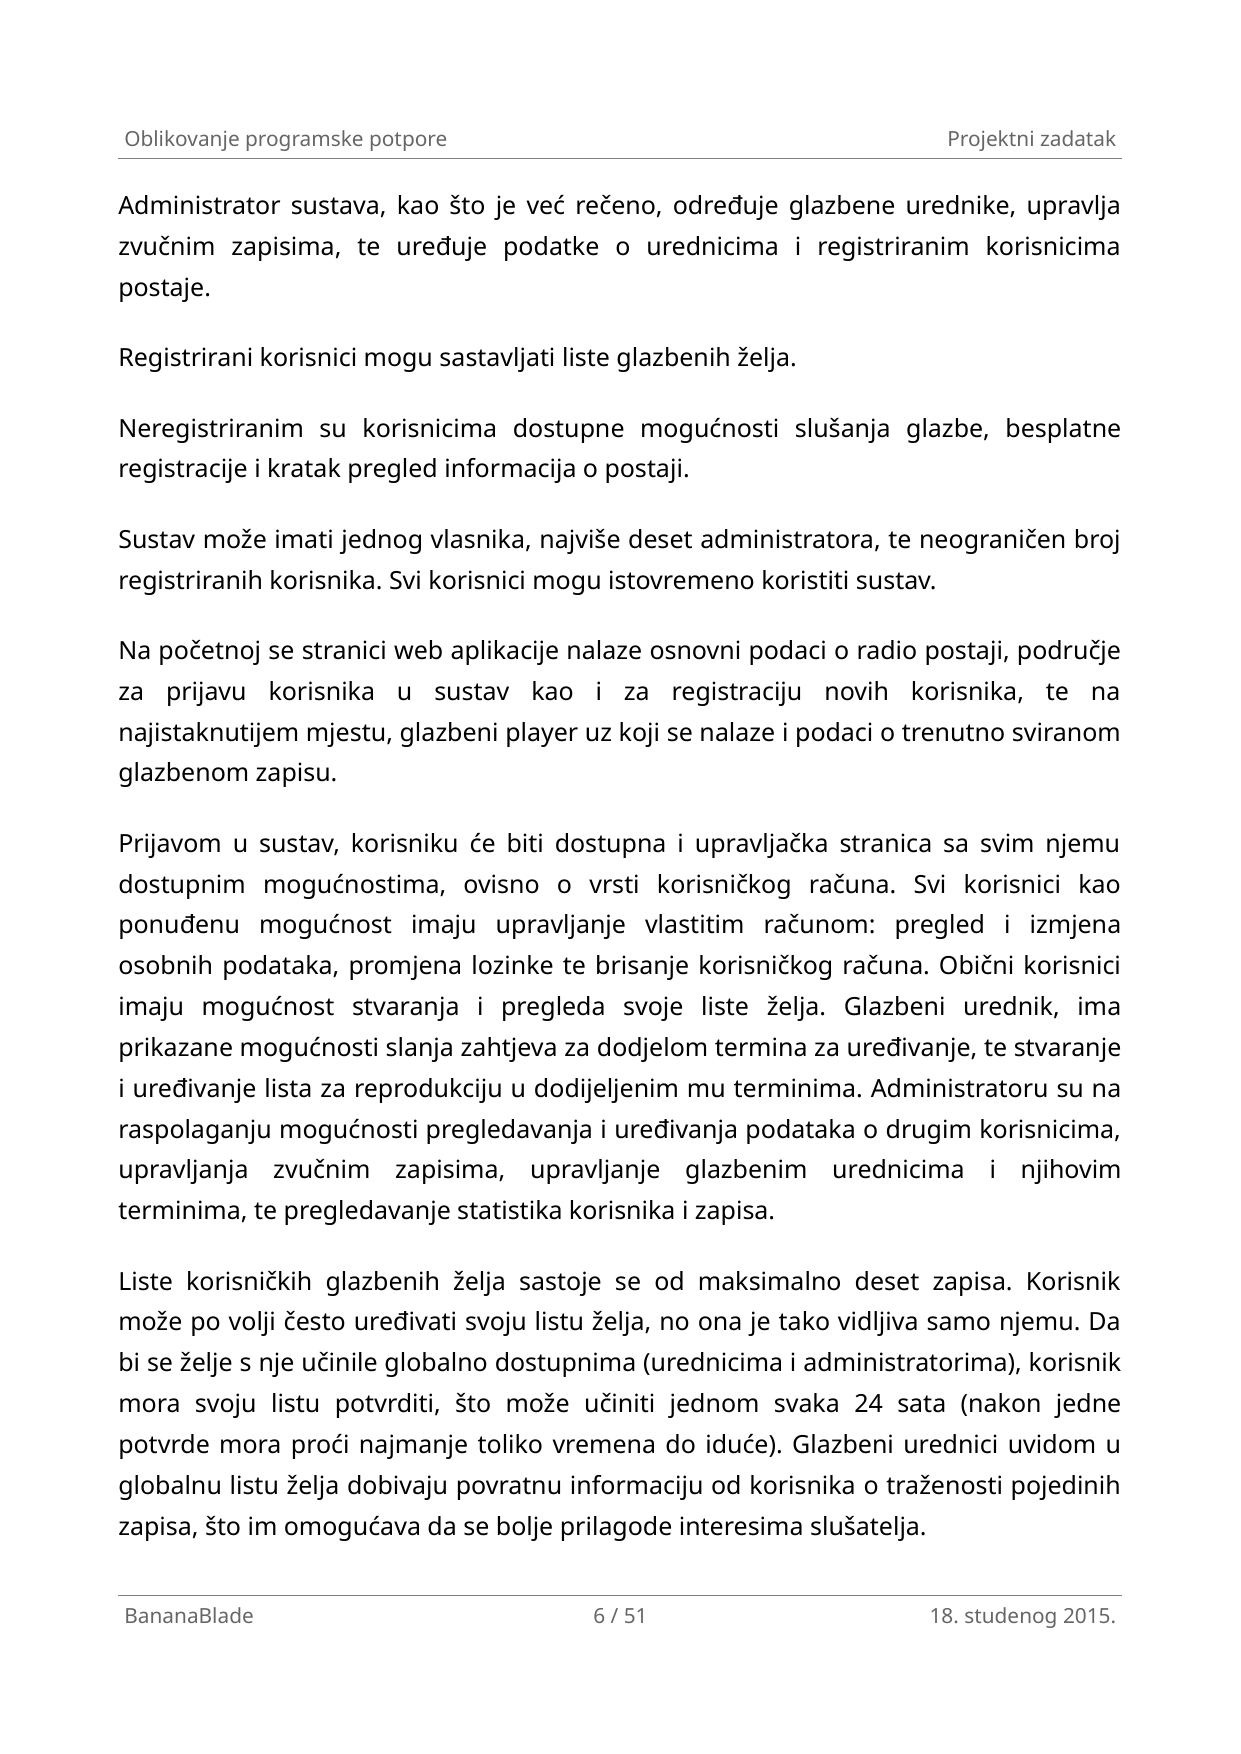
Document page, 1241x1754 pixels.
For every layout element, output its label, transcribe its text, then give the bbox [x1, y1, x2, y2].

text Neregistriranim su korisnicima dostupne mogućnosti slušanja glazbe, besplatne registracije i kratak pregled informacija o postaji. [118, 410, 1122, 485]
text Sustav može imati jednog vlasnika, najviše deset administratora, te neograničen broj registriranih korisnika. Svi korisnici mogu istovremeno koristiti sustav. [118, 521, 1122, 596]
text Liste korisničkih glazbenih želja sastoje se od maksimalno deset zapisa. Korisnik može po volji često uređivati svoju listu želja, no ona je tako vidljiva samo njemu. Da bi se želje s nje učinile globalno dostupnima (urednicima i administratorima), korisnik mora svoju listu potvrditi, što može učiniti jednom svaka 24 sata (nakon jedne potvrde mora proći najmanje toliko vremena do iduće). Glazbeni urednici uvidom u globalnu listu želja dobivaju povratnu informaciju od korisnika o traženosti pojedinih zapisa, što im omogućava da se bolje prilagode interesima slušatelja. [118, 1263, 1122, 1542]
text Administrator sustava, kao što je već rečeno, određuje glazbene urednike, upravlja zvučnim zapisima, te uređuje podatke o urednicima i registriranim korisnicima postaje. [118, 188, 1122, 304]
text Na početnoj se stranici web aplikacije nalaze osnovni podaci o radio postaji, područje za prijavu korisnika u sustav kao i za registraciju novih korisnika, te na najistaknutijem mjestu, glazbeni player uz koji se nalaze i podaci o trenutno sviranom glazbenom zapisu. [118, 633, 1122, 789]
text Registrirani korisnici mogu sastavljati liste glazbenih želja. [118, 340, 1122, 374]
text Prijavom u sustav, korisniku će biti dostupna i upravljačka stranica sa svim njemu dostupnim mogućnostima, ovisno o vrsti korisničkog računa. Svi korisnici kao ponuđenu mogućnost imaju upravljanje vlastitim računom: pregled i izmjena osobnih podataka, promjena lozinke te brisanje korisničkog računa. Obični korisnici imaju mogućnost stvaranja i pregleda svoje liste želja. Glazbeni urednik, ima prikazane mogućnosti slanja zahtjeva za dodjelom termina za uređivanje, te stvaranje i uređivanje lista za reprodukciju u dodijeljenim mu terminima. Administratoru su na raspolaganju mogućnosti pregledavanja i uređivanja podataka o drugim korisnicima, upravljanja zvučnim zapisima, upravljanje glazbenim urednicima i njihovim terminima, te pregledavanje statistika korisnika i zapisa. [118, 825, 1122, 1227]
